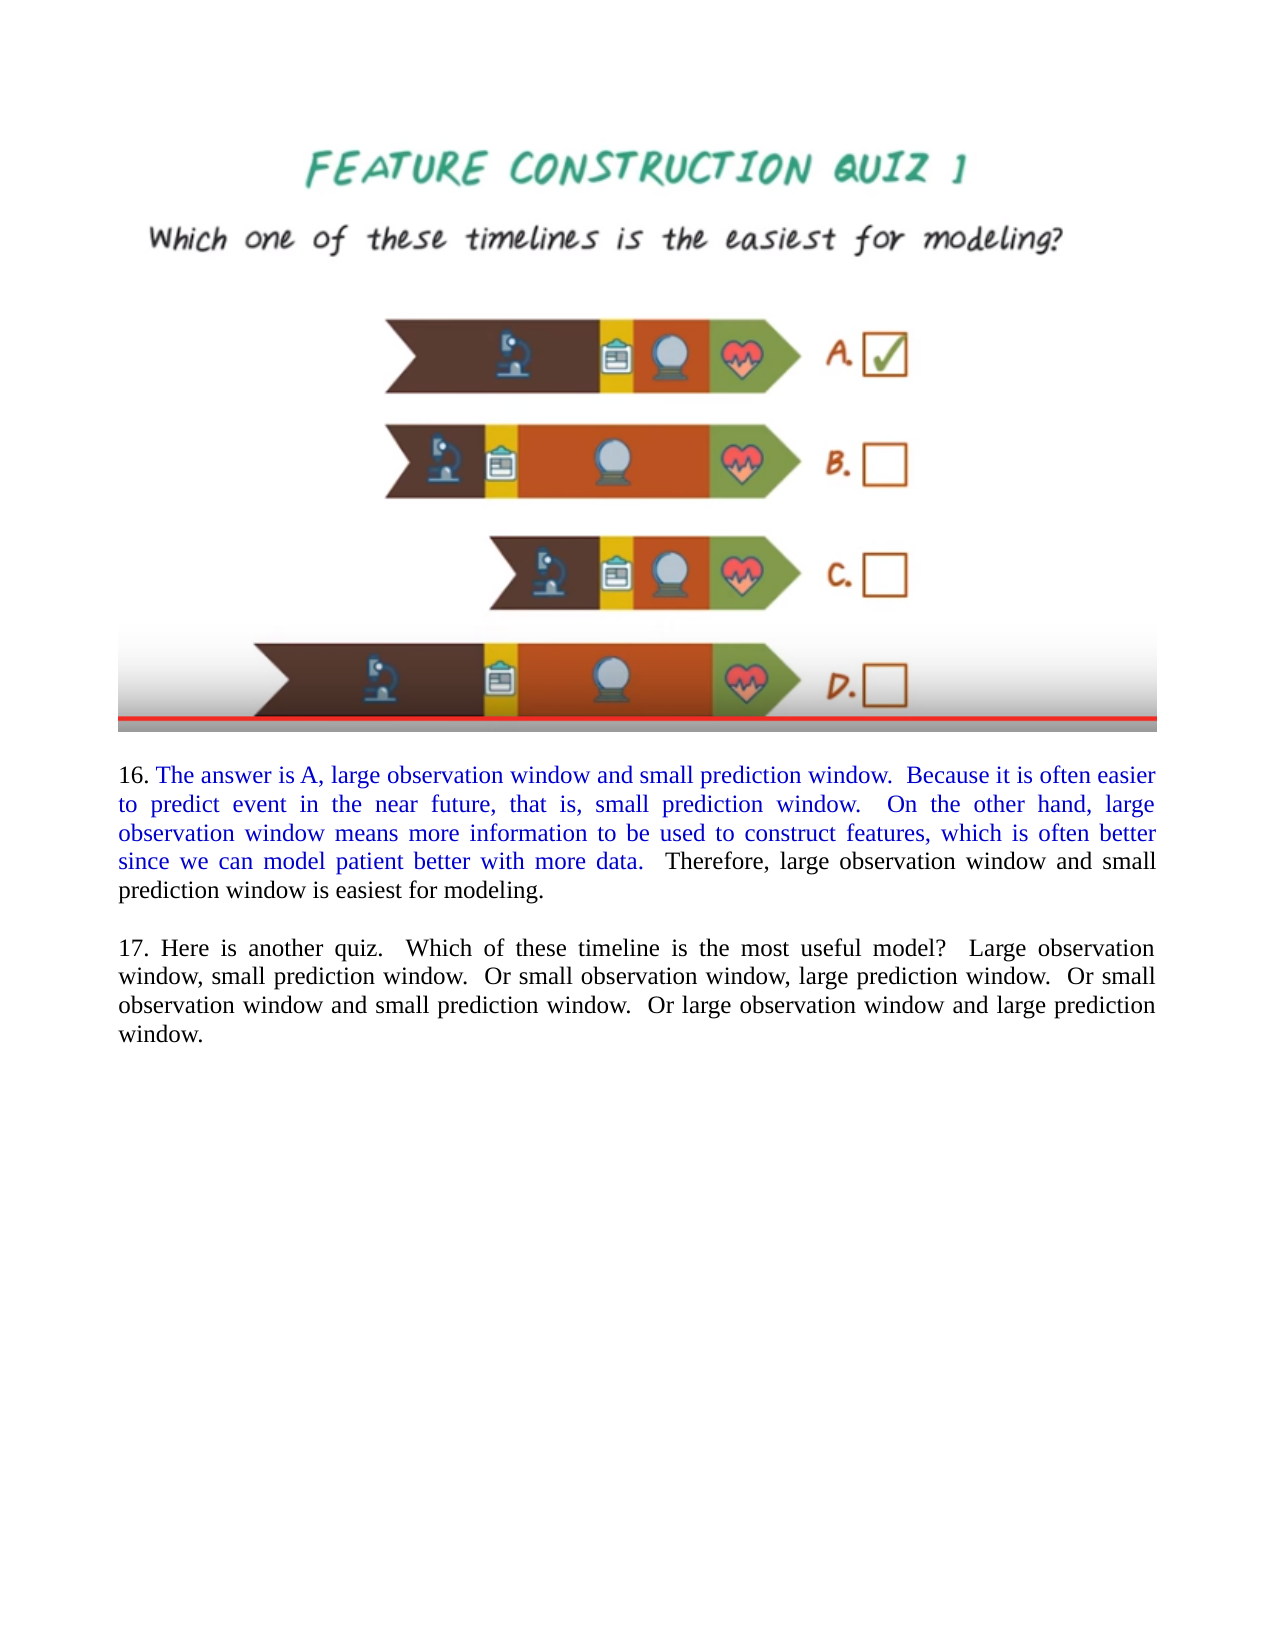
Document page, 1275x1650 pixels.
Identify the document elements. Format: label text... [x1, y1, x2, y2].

text 16. The answer is A, large observation window and small prediction window. Because it is often easier to predict event in the near future, that is, small prediction window. On the other hand, large observation window means more information to be used to construct features, which is often better since we can model patient better with more data. Therefore, large observation window and small prediction window is easiest for modeling. [118, 760, 1157, 904]
text 17. Here is another quiz. Which of these timeline is the most useful model? Large observation window, small prediction window. Or small observation window, large prediction window. Or small observation window and small prediction window. Or large observation window and large prediction window. [118, 933, 1157, 1048]
picture [118, 118, 1157, 732]
